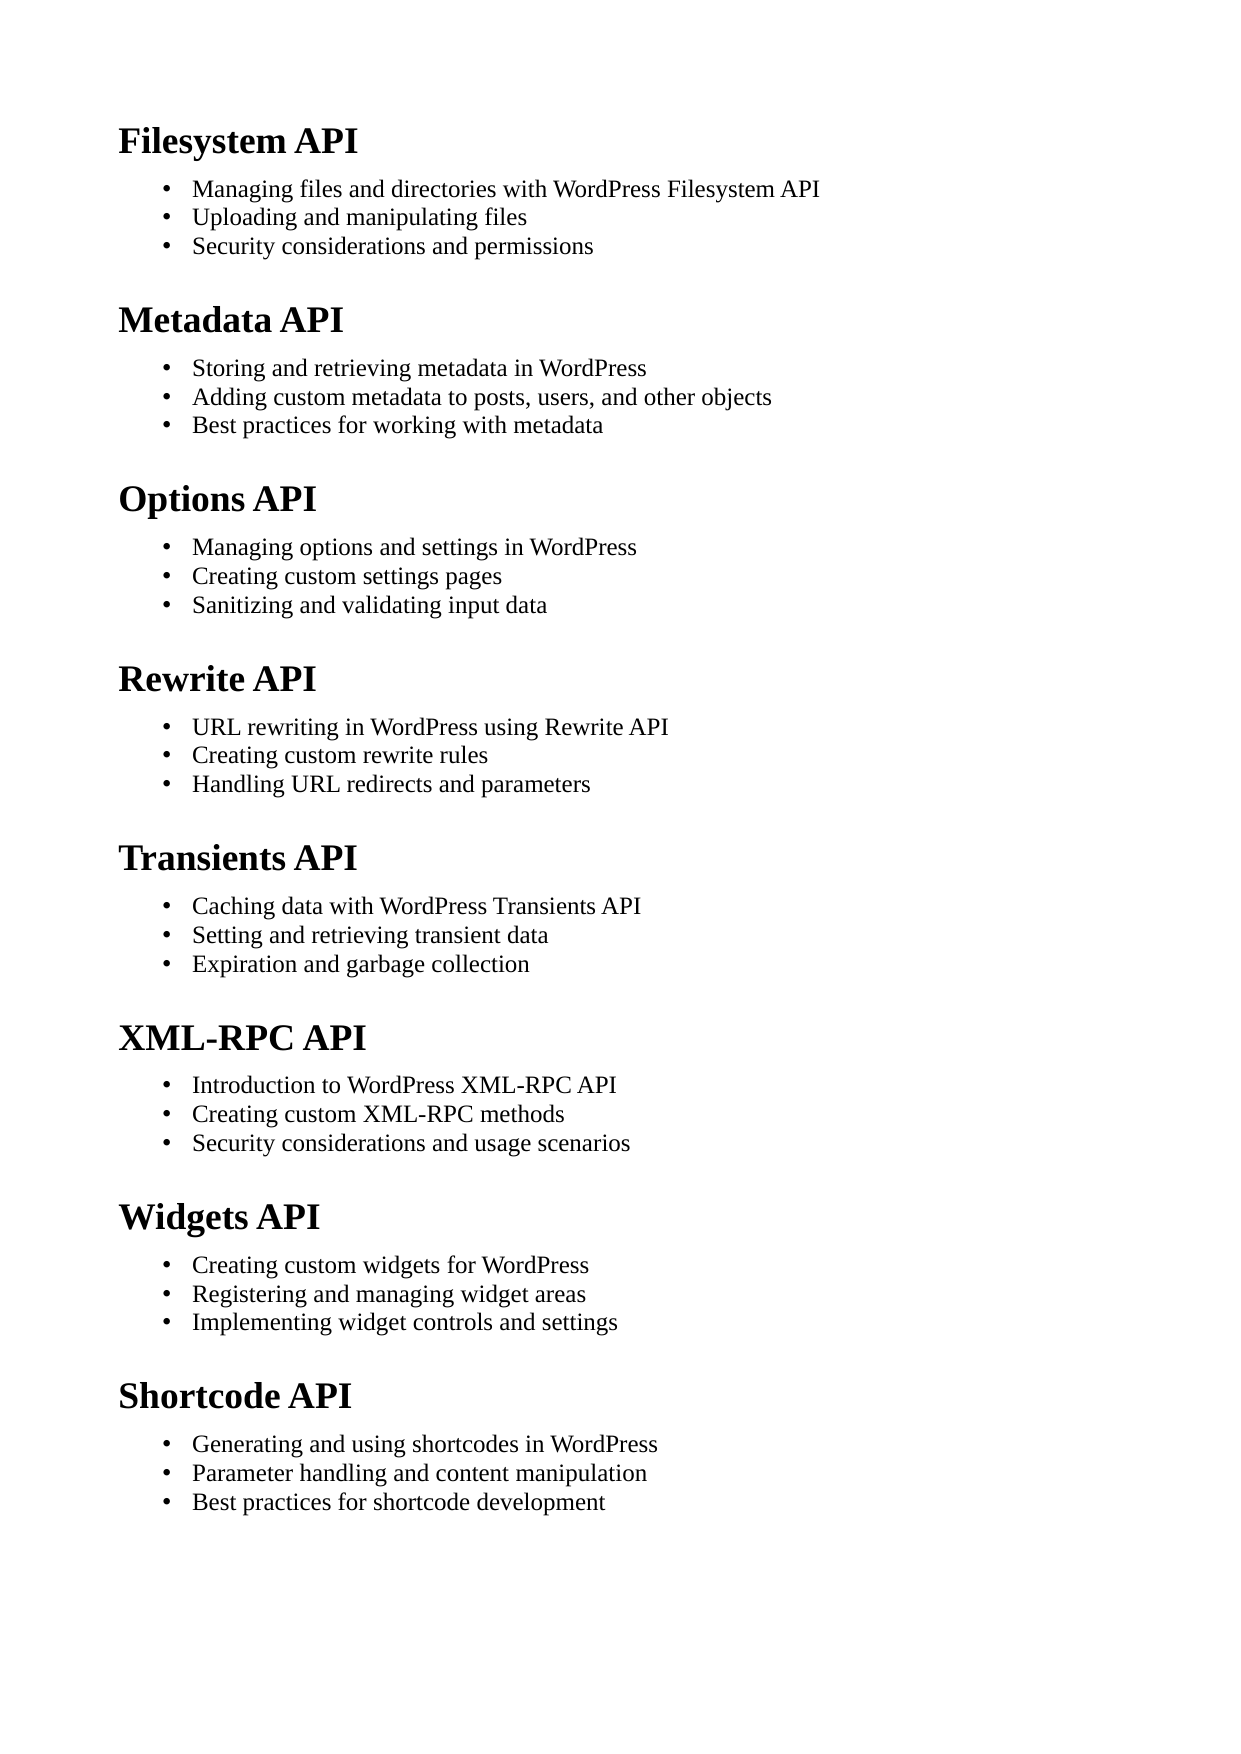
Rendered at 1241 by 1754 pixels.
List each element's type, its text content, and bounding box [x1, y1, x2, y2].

list Uploading and manipulating files [162, 202, 1122, 231]
subtitle Options API [118, 477, 1122, 520]
list Security considerations and permissions [162, 231, 1122, 260]
list Caching data with WordPress Transients API [162, 891, 1122, 920]
list Creating custom rewrite rules [162, 741, 1122, 769]
list Creating custom settings pages [162, 561, 1122, 590]
list Best practices for shortcode development [162, 1487, 1122, 1516]
subtitle Rewrite API [118, 656, 1122, 699]
list Sanitizing and validating input data [162, 590, 1122, 619]
list Generating and using shortcodes in WordPress [162, 1429, 1122, 1458]
list Registering and managing widget areas [162, 1279, 1122, 1307]
subtitle XML-RPC API [118, 1015, 1122, 1058]
list Introduction to WordPress XML-RPC API [162, 1071, 1122, 1099]
list Managing files and directories with WordPress Filesystem API [162, 174, 1122, 202]
list Security considerations and usage scenarios [162, 1128, 1122, 1157]
subtitle Filesystem API [118, 118, 1122, 161]
list Creating custom widgets for WordPress [162, 1250, 1122, 1279]
list Best practices for working with metadata [162, 411, 1122, 439]
list Expiration and garbage collection [162, 949, 1122, 977]
list Parameter handling and content manipulation [162, 1458, 1122, 1487]
list Setting and retrieving transient data [162, 920, 1122, 949]
list Storing and retrieving metadata in WordPress [162, 353, 1122, 382]
subtitle Transients API [118, 836, 1122, 879]
list Handling URL redirects and parameters [162, 769, 1122, 798]
subtitle Shortcode API [118, 1374, 1122, 1417]
list Adding custom metadata to posts, users, and other objects [162, 382, 1122, 411]
list Managing options and settings in WordPress [162, 532, 1122, 561]
subtitle Widgets API [118, 1194, 1122, 1237]
list Creating custom XML-RPC methods [162, 1099, 1122, 1128]
list Implementing widget controls and settings [162, 1307, 1122, 1336]
list URL rewriting in WordPress using Rewrite API [162, 712, 1122, 741]
subtitle Metadata API [118, 297, 1122, 341]
